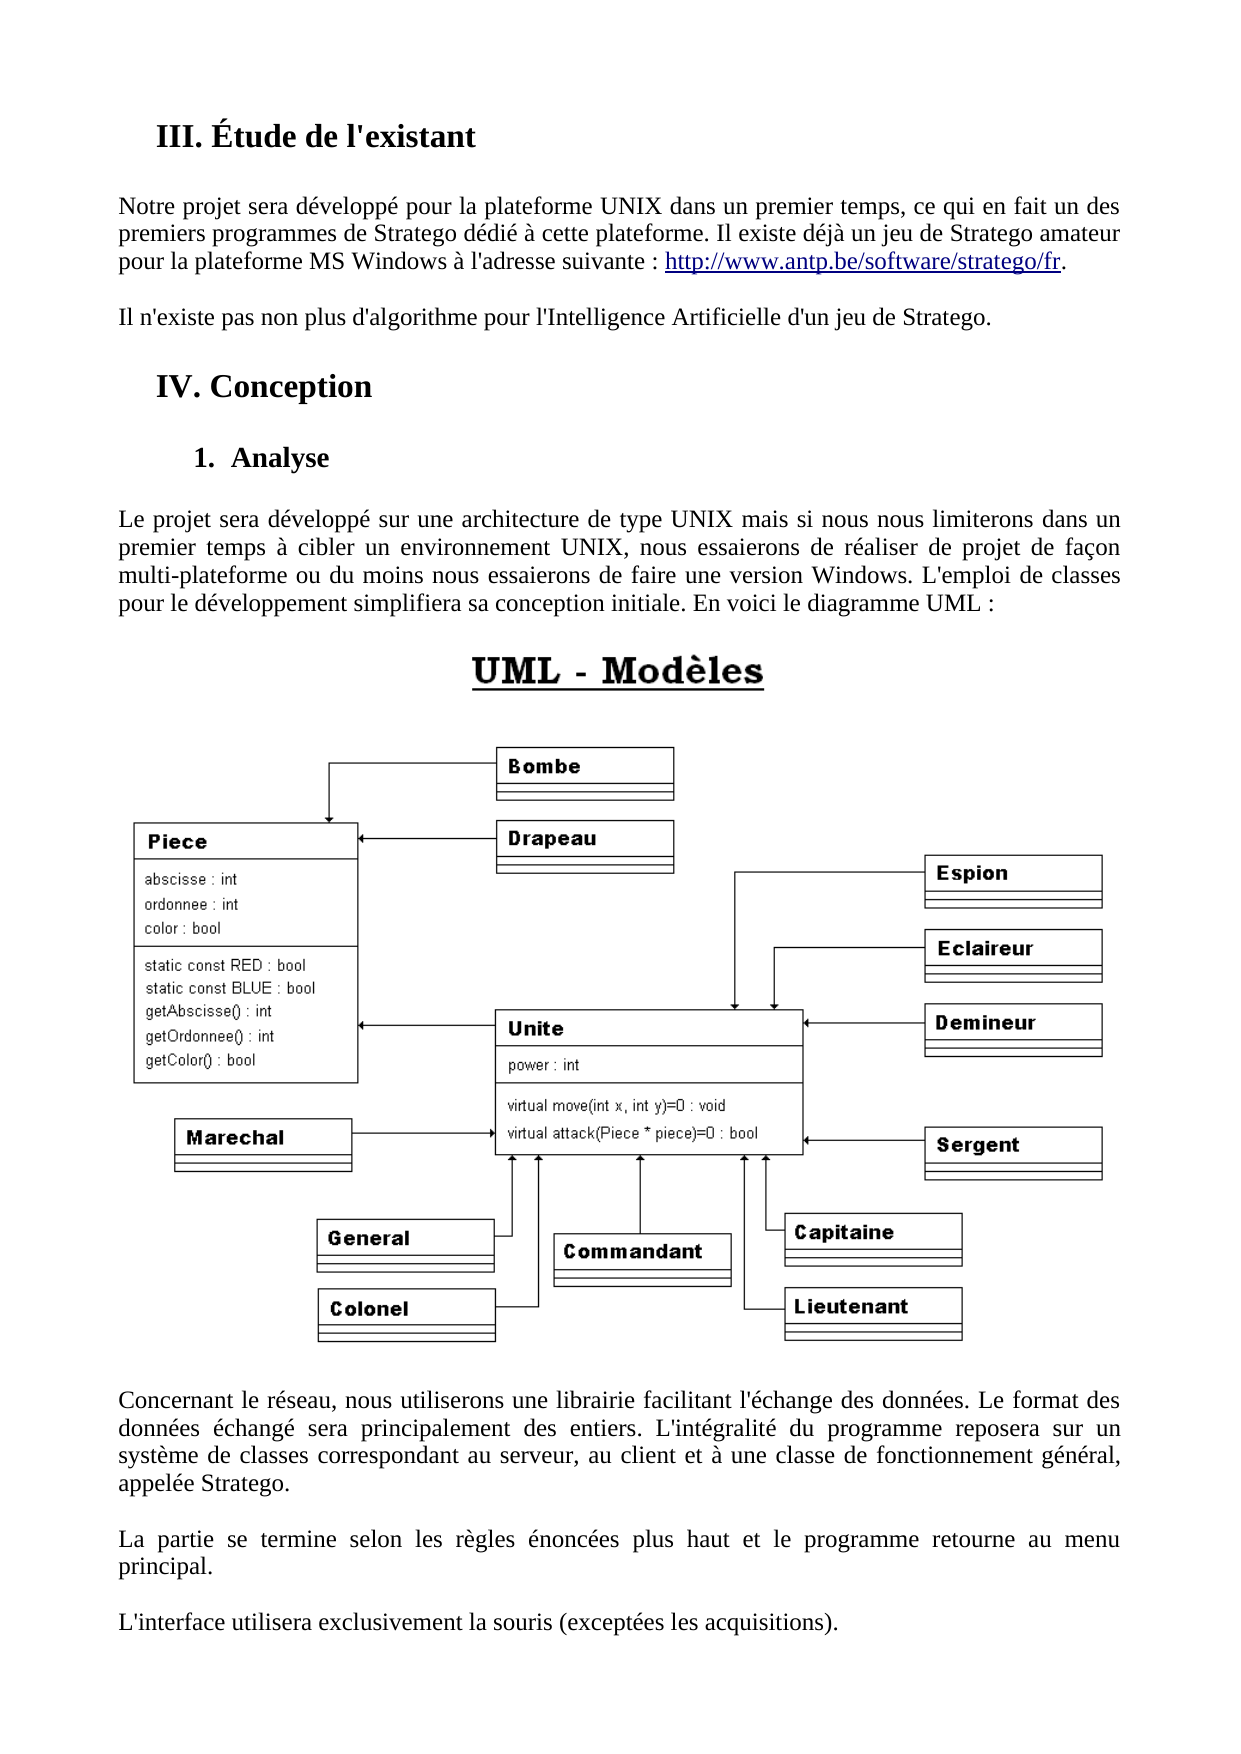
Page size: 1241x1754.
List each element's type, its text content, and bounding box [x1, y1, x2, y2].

text Il n'existe pas non plus d'algorithme pour l'Intelligence Artificielle d'un jeu de Stratego. [118, 303, 1122, 330]
text Concernant le réseau, nous utiliserons une librairie facilitant l'échange des données. Le format des données échangé sera principalement des entiers. L'intégralité du programme reposera sur un système de classes correspondant au serveur, au client et à une classe de fonctionnement général, appelée Stratego. [118, 1386, 1122, 1497]
text Le projet sera développé sur une architecture de type UNIX mais si nous nous limiterons dans un premier temps à cibler un environnement UNIX, nous essaierons de réaliser de projet de façon multi-plateforme ou du moins nous essaierons de faire une version Windows. L'emploi de classes pour le développement simplifiera sa conception initiale. En voici le diagramme UML : [118, 506, 1122, 616]
text L'interface utilisera exclusivement la souris (exceptées les acquisitions). [118, 1608, 1122, 1636]
list Conception [156, 367, 1122, 404]
list Étude de l'existant [156, 118, 1122, 155]
list Analyse [193, 441, 1122, 473]
picture [118, 644, 1122, 1359]
text La partie se termine selon les règles énoncées plus haut et le programme retourne au menu principal. [118, 1525, 1122, 1580]
text Notre projet sera développé pour la plateforme UNIX dans un premier temps, ce qui en fait un des premiers programmes de Stratego dédié à cette plateforme. Il existe déjà un jeu de Stratego amateur pour la plateforme MS Windows à l'adresse suivante : http://www.antp.be/software/stratego/fr. [118, 192, 1122, 275]
